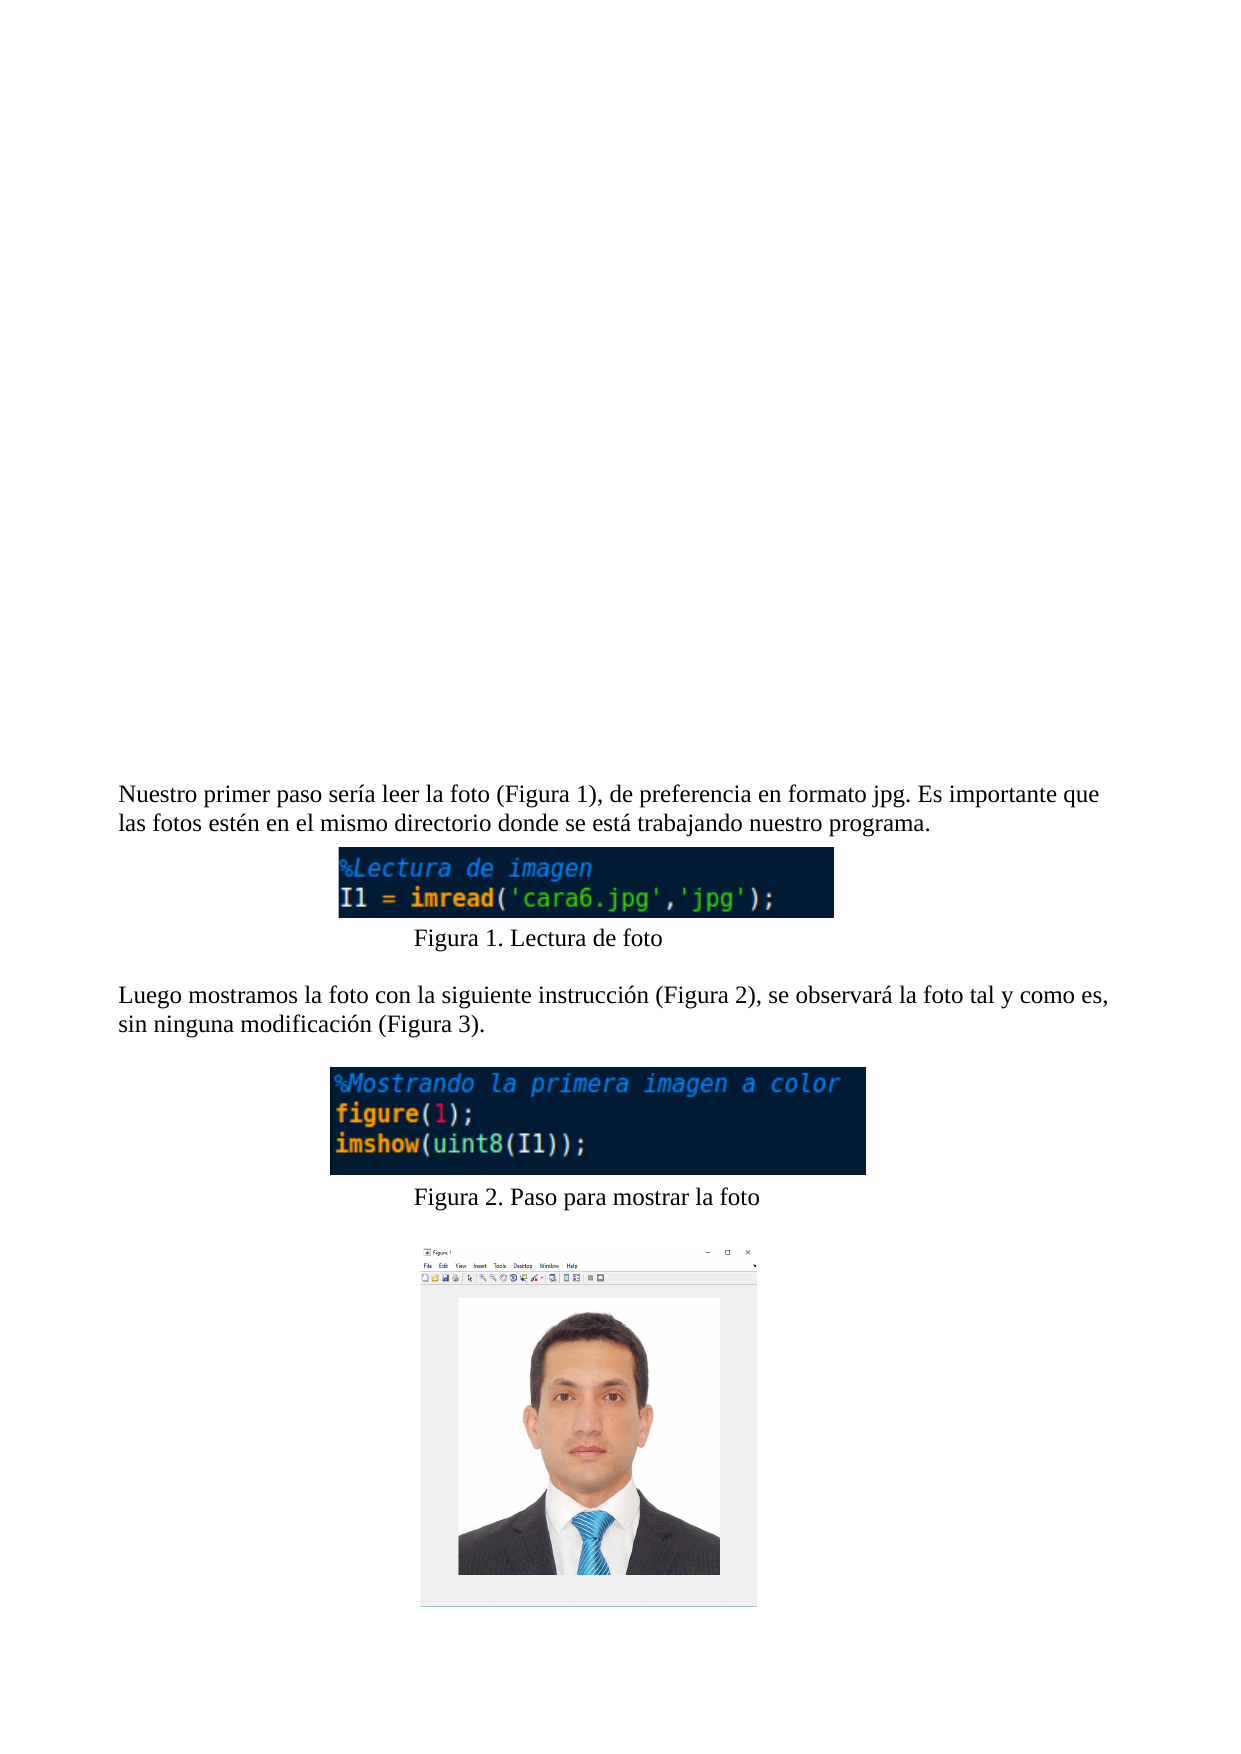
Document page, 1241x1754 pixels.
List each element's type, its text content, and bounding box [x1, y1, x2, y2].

picture [330, 1067, 866, 1175]
text Figura 1. Lectura de foto [118, 894, 1122, 952]
text Nuestro primer paso sería leer la foto (Figura 1), de preferencia en formato jpg. Es importante que las fotos estén en el mismo directorio donde se está trabajando nuestro programa. [118, 779, 1122, 837]
text Figura 2. Paso para mostrar la foto [118, 1182, 1122, 1211]
text Luego mostramos la foto con la siguiente instrucción (Figura 2), se observará la foto tal y como es, sin ninguna modificación (Figura 3). [118, 981, 1122, 1038]
picture [420, 1247, 758, 1607]
picture [338, 847, 834, 918]
